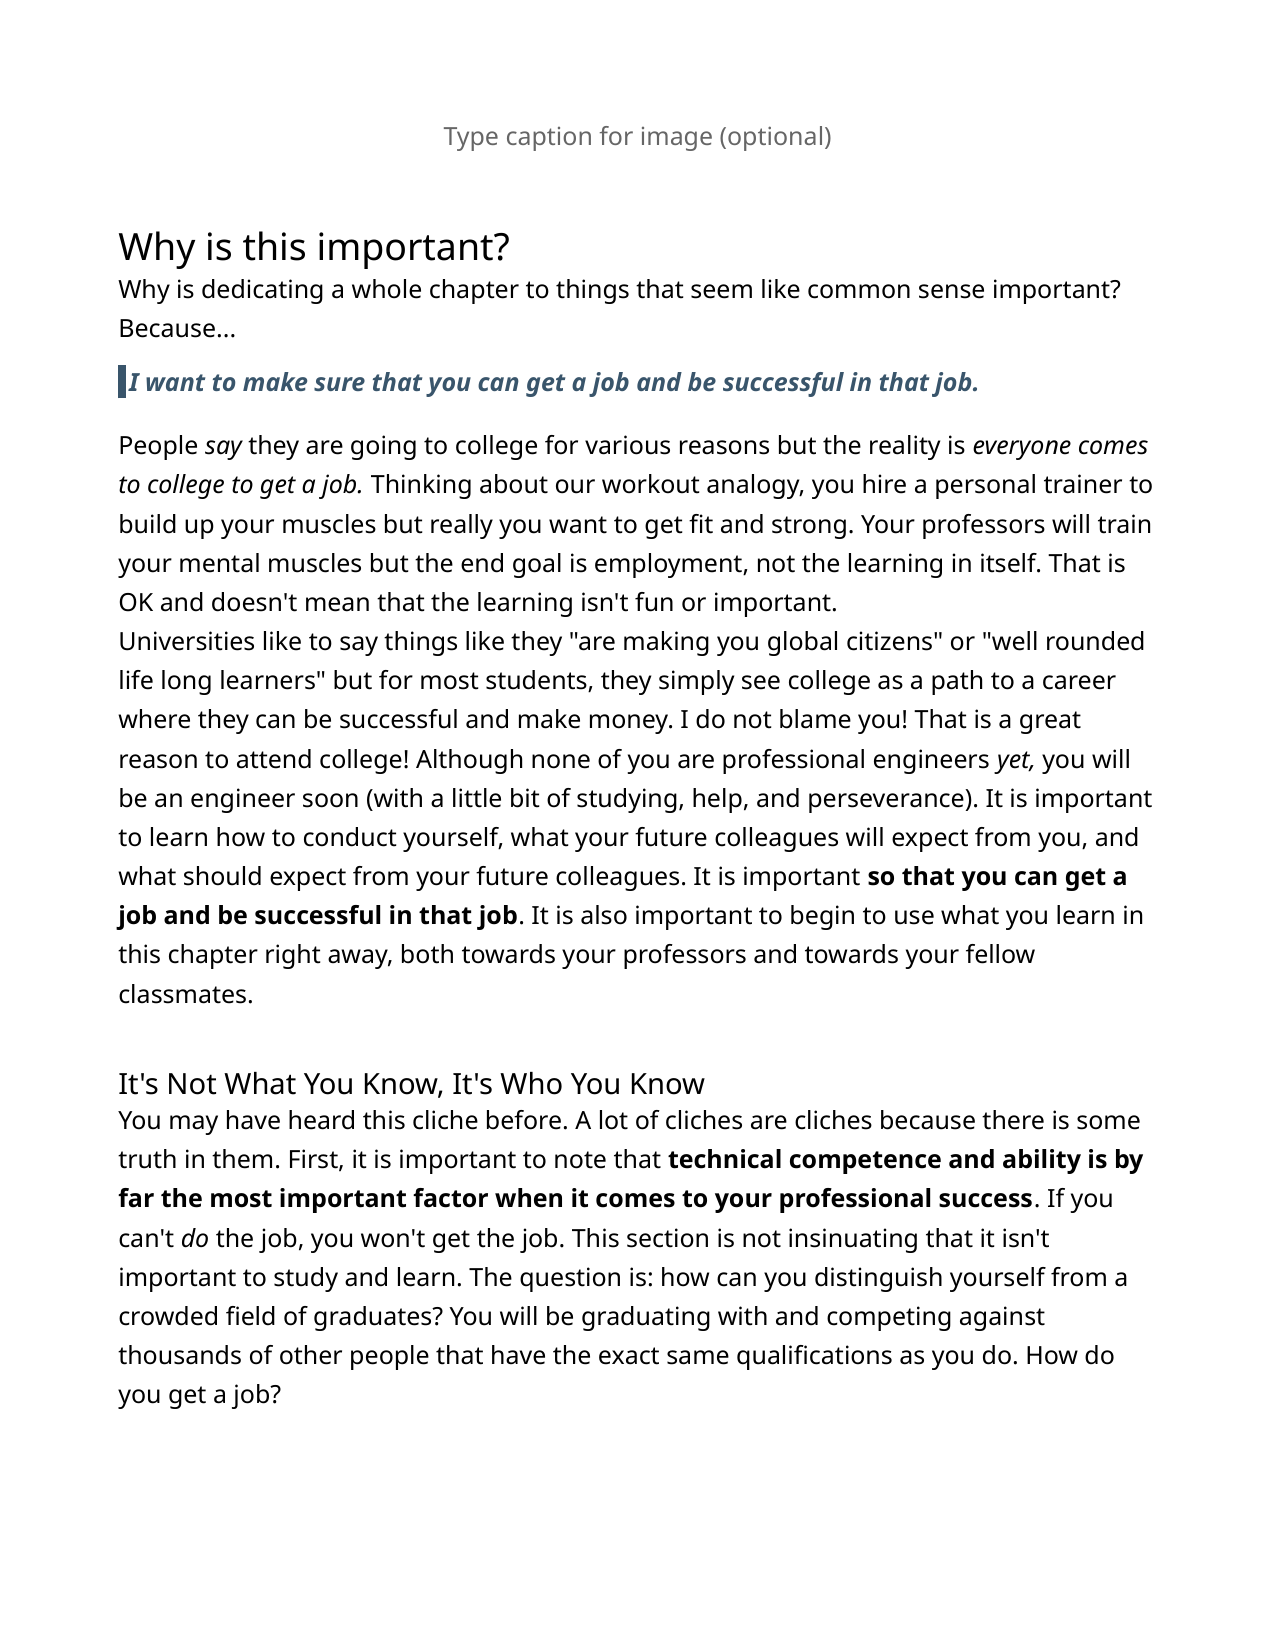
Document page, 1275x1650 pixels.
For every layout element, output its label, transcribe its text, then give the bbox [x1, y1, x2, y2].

text Why is dedicating a whole chapter to things that seem like common sense important? Because... [118, 272, 1157, 345]
text Universities like to say things like they "are making you global citizens" or "well rounded life long learners" but for most students, they simply see college as a path to a career where they can be successful and make money. I do not blame you! That is a great reason to attend college! Although none of you are professional engineers yet, you will be an engineer soon (with a little bit of studying, help, and perseverance). It is important to learn how to conduct yourself, what your future colleagues will expect from you, and what should expect from your future colleagues. It is important so that you can get a job and be successful in that job. It is also important to begin to use what you learn in this chapter right away, both towards your professors and towards your fellow classmates. [118, 624, 1157, 1010]
text Type caption for image (optional) [118, 118, 1157, 152]
text You may have heard this cliche before. A lot of cliches are cliches because there is some truth in them. First, it is important to note that technical competence and ability is by far the most important factor when it comes to your professional success. If you can't do the job, you won't get the job. This section is not insinuating that it isn't important to study and learn. The question is: how can you distinguish yourself from a crowded field of graduates? You will be graduating with and competing against thousands of other people that have the exact same qualifications as you do. How do you get a job? [118, 1103, 1157, 1411]
text I want to make sure that you can get a job and be successful in that job. [118, 364, 1157, 398]
subtitle It's Not What You Know, It's Who You Know [118, 1063, 1157, 1103]
text People say they are going to college for various reasons but the reality is everyone comes to college to get a job. Thinking about our workout analogy, you hire a personal trainer to build up your muscles but really you want to get fit and strong. Your professors will train your mental muscles but the end goal is employment, not the learning in itself. That is OK and doesn't mean that the learning isn't fun or important. [118, 428, 1157, 619]
subtitle Why is this important? [118, 221, 1157, 272]
